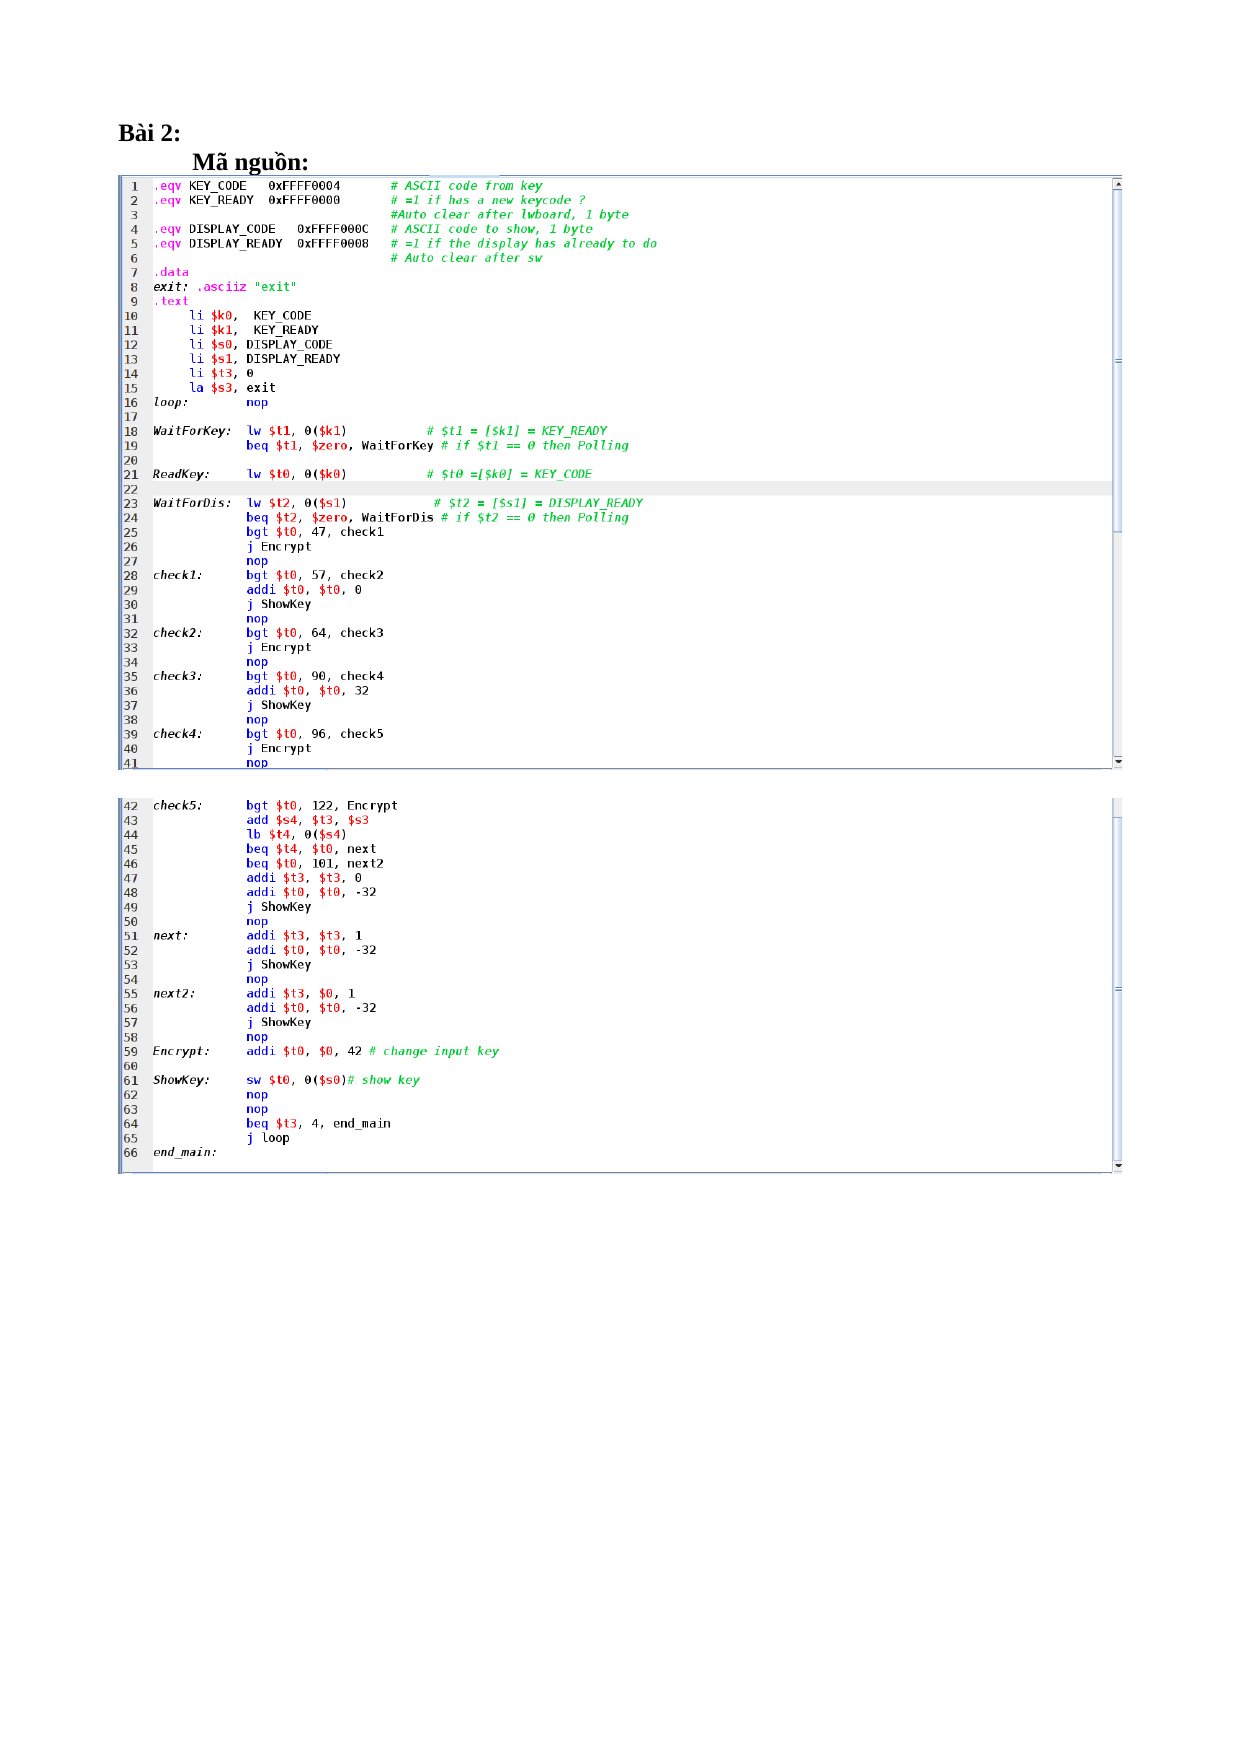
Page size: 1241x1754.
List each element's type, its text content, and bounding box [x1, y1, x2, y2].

text Mã nguồn: [118, 147, 1122, 175]
picture [118, 175, 1123, 770]
text Bài 2: [118, 118, 1122, 147]
picture [118, 798, 1123, 1174]
